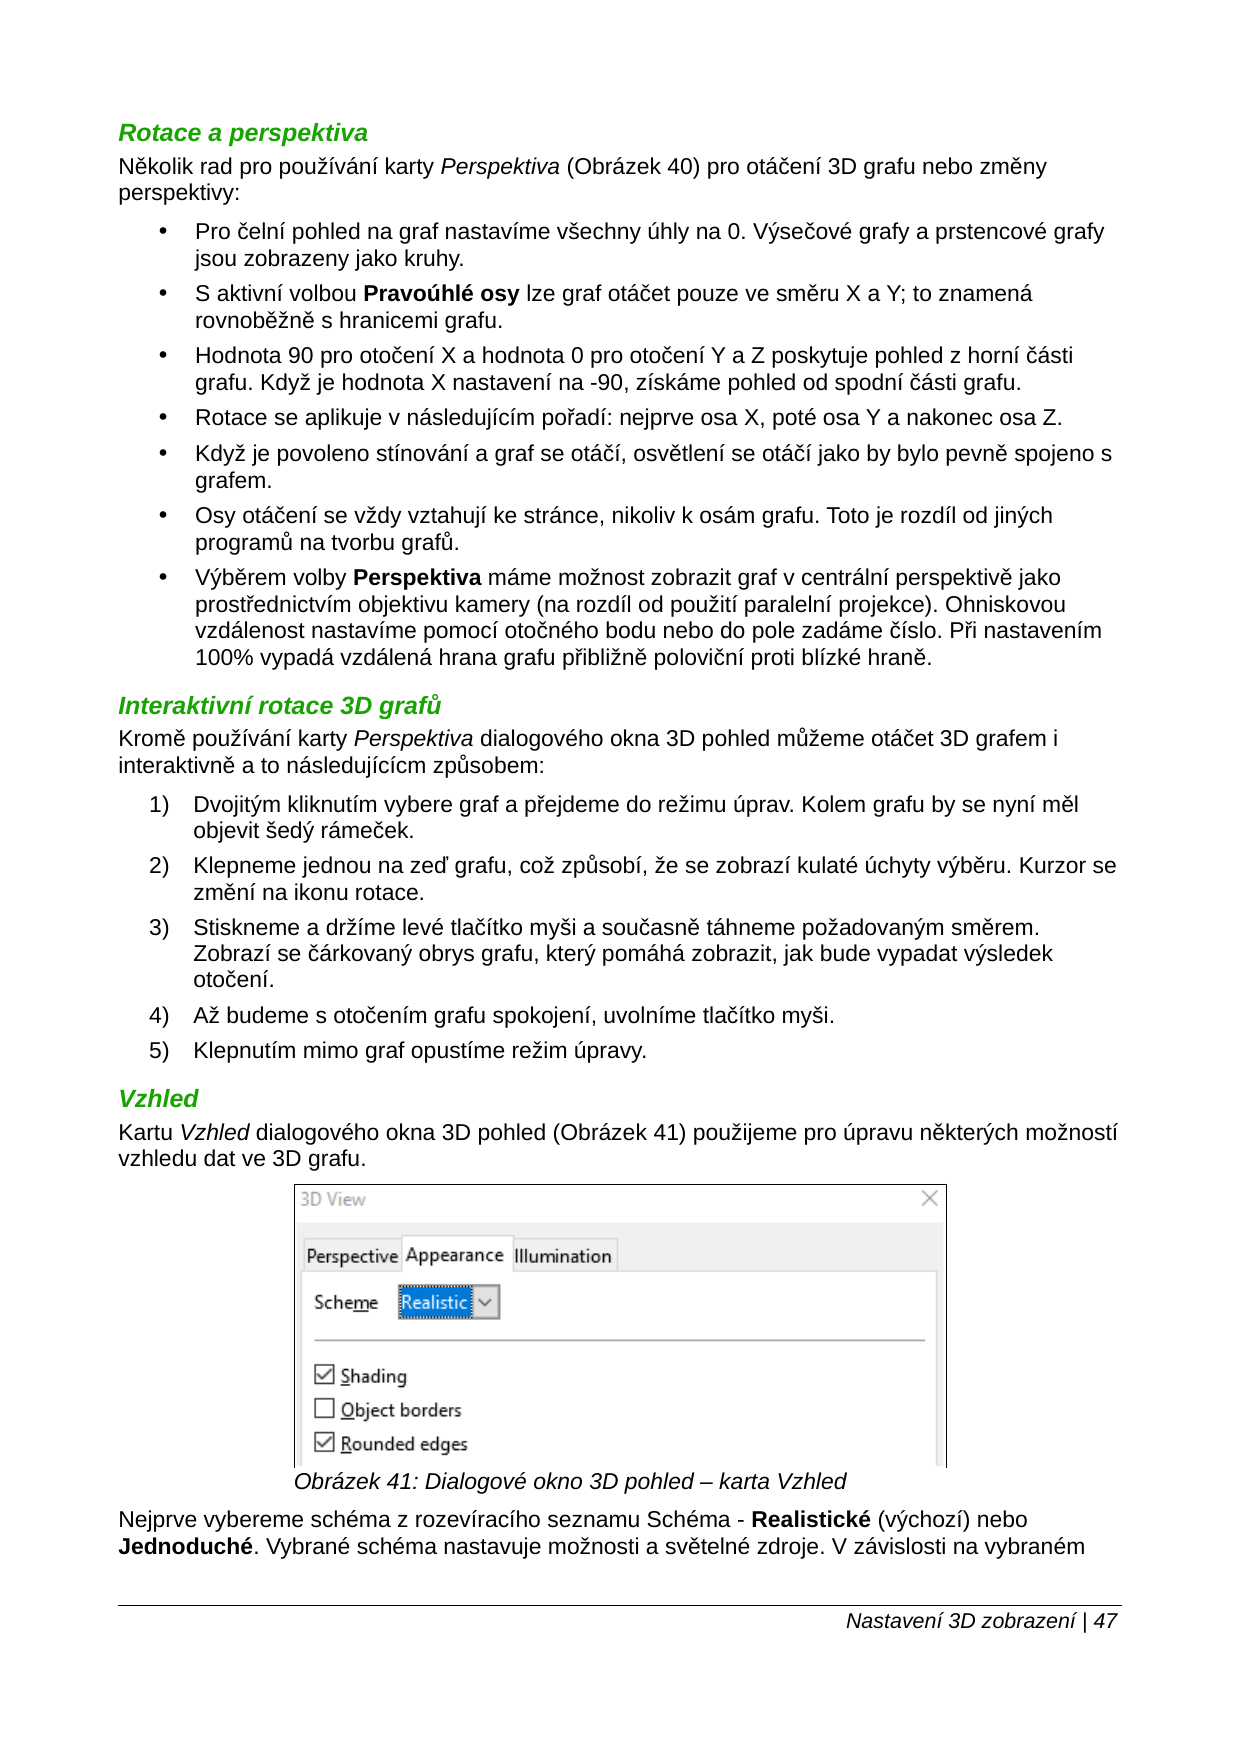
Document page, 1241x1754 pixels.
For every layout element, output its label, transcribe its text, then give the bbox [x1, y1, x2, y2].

list Klepneme jednou na zeď grafu, což způsobí, že se zobrazí kulaté úchyty výběru. Kurzor se změní na ikonu rotace. [169, 852, 1122, 905]
list Když je povoleno stínování a graf se otáčí, osvětlení se otáčí jako by bylo pevně spojeno s grafem. [156, 440, 1122, 493]
text Obrázek 41: Dialogové okno 3D pohled – karta Vzhled [293, 1185, 947, 1494]
list Několik rad pro používání karty Perspektiva (Obrázek 40) pro otáčení 3D grafu nebo změny perspektivy: [118, 153, 1122, 206]
list Pro čelní pohled na graf nastavíme všechny úhly na 0. Výsečové grafy a prstencové grafy jsou zobrazeny jako kruhy. [156, 218, 1122, 271]
list Rotace se aplikuje v následujícím pořadí: nejprve osa X, poté osa Y a nakonec osa Z. [156, 404, 1122, 431]
picture [296, 1186, 944, 1466]
text Nejprve vybereme schéma z rozevíracího seznamu Schéma - Realistické (výchozí) nebo Jednoduché. Vybrané schéma nastavuje možnosti a světelné zdroje. V závislosti na vybraném [118, 1506, 1122, 1559]
list S aktivní volbou Pravoúhlé osy lze graf otáčet pouze ve směru X a Y; to znamená rovnoběžně s hranicemi grafu. [156, 280, 1122, 333]
list Klepnutím mimo graf opustíme režim úpravy. [169, 1037, 1122, 1063]
list Výběrem volby Perspektiva máme možnost zobrazit graf v centrální perspektivě jako prostřednictvím objektivu kamery (na rozdíl od použití paralelní projekce). Ohniskovou vzdálenost nastavíme pomocí otočného bodu nebo do pole zadáme číslo. Při nastavením 100% vypadá vzdálená hrana grafu přibližně poloviční proti blízké hraně. [156, 564, 1122, 670]
subtitle Vzhled [118, 1084, 1122, 1113]
text Kromě používání karty Perspektiva dialogového okna 3D pohled můžeme otáčet 3D grafem i interaktivně a to následujícícm způsobem: [118, 725, 1122, 778]
list Až budeme s otočením grafu spokojení, uvolníme tlačítko myši. [169, 1002, 1122, 1028]
list Dvojitým kliknutím vybere graf a přejdeme do režimu úprav. Kolem grafu by se nyní měl objevit šedý rámeček. [169, 791, 1122, 843]
list Stiskneme a držíme levé tlačítko myši a současně táhneme požadovaným směrem. Zobrazí se čárkovaný obrys grafu, který pomáhá zobrazit, jak bude vypadat výsledek otočení. [169, 914, 1122, 993]
subtitle Rotace a perspektiva [118, 118, 1122, 147]
list Hodnota 90 pro otočení X a hodnota 0 pro otočení Y a Z poskytuje pohled z horní části grafu. Když je hodnota X nastavení na -90, získáme pohled od spodní části grafu. [156, 342, 1122, 395]
list Osy otáčení se vždy vztahují ke stránce, nikoliv k osám grafu. Toto je rozdíl od jiných programů na tvorbu grafů. [156, 502, 1122, 555]
text Kartu Vzhled dialogového okna 3D pohled (Obrázek 41) použijeme pro úpravu některých možností vzhledu dat ve 3D grafu. [118, 1118, 1122, 1171]
subtitle Interaktivní rotace 3D grafů [118, 691, 1122, 719]
